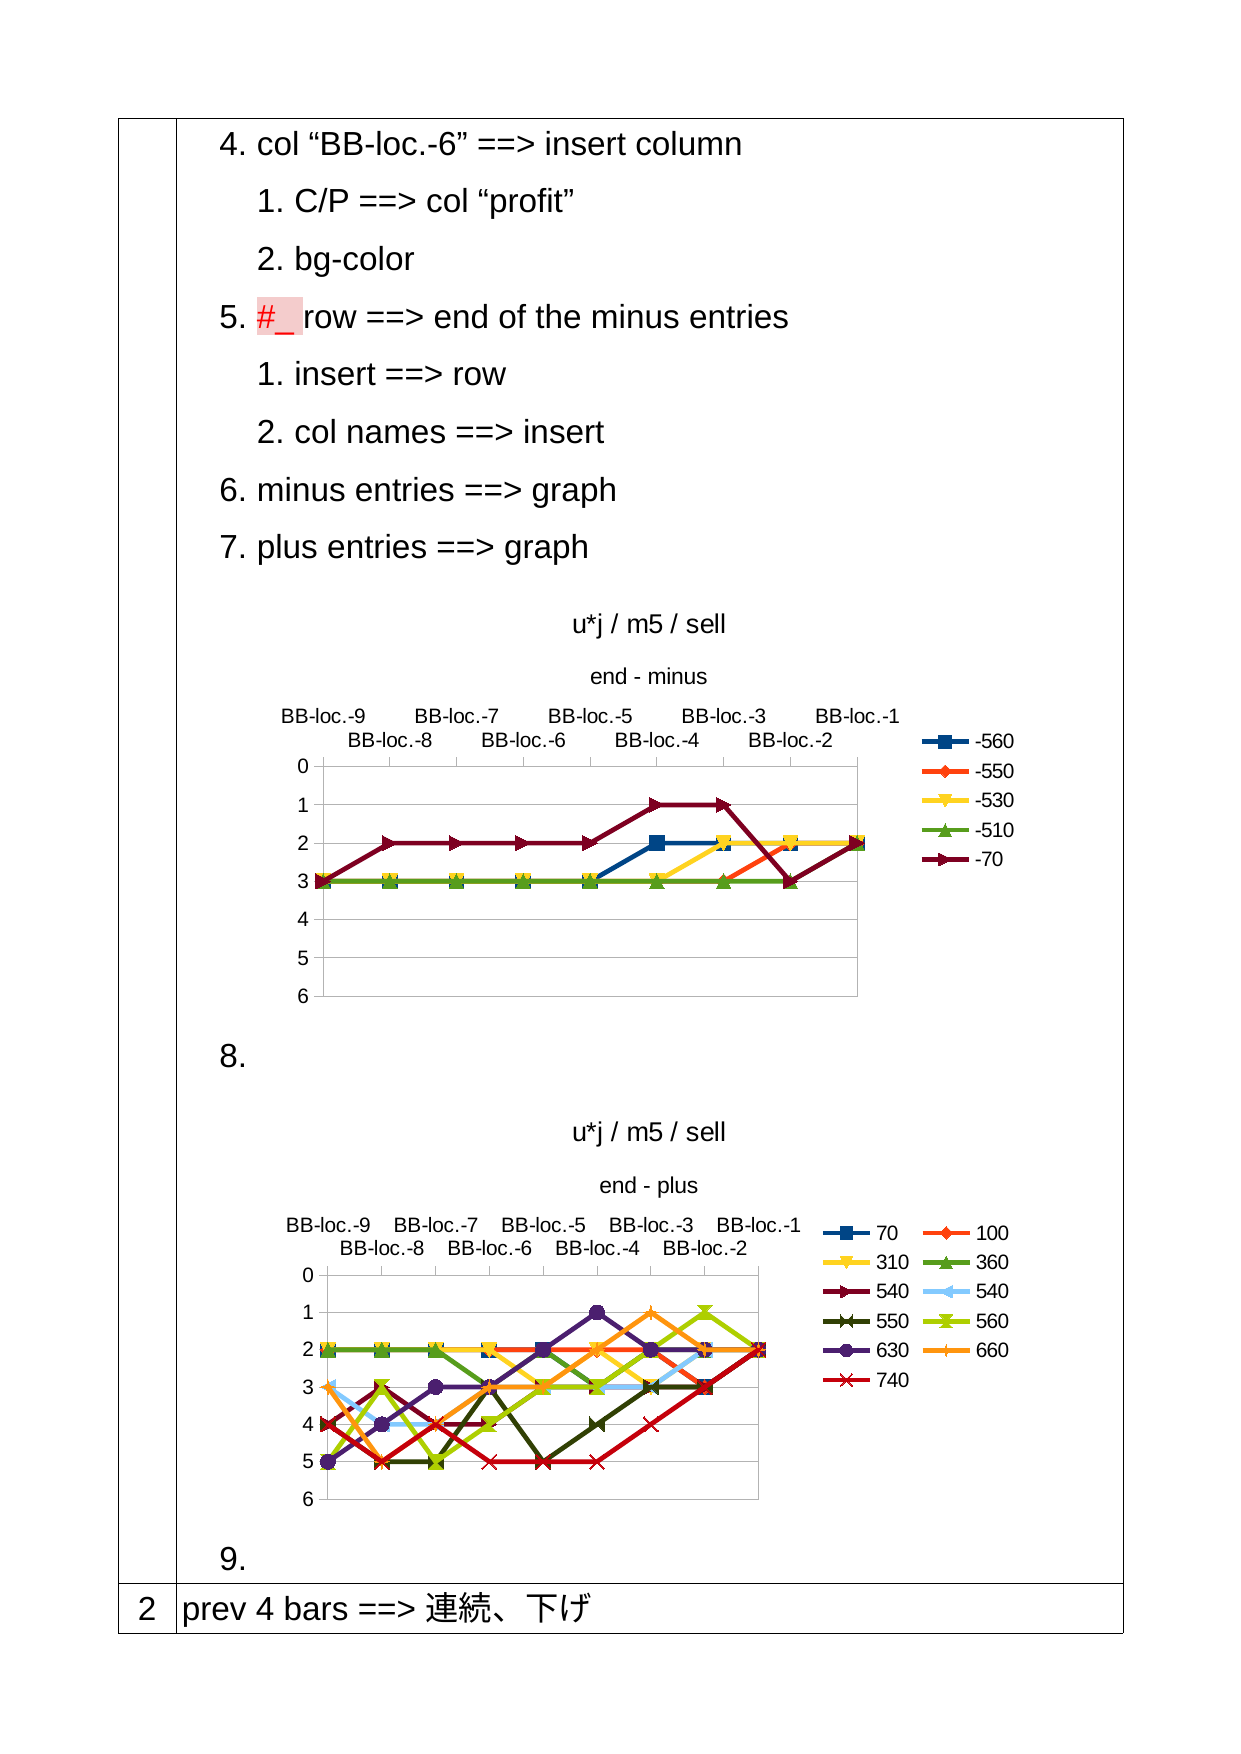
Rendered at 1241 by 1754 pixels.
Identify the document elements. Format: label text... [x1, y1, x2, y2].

table_cell 2 [119, 1584, 176, 1633]
table_cell prev 4 bars ==> 連続、下げ setup : column DM ~ DP ===> 7 bars / 141 ( 5 % ) (plus 3 / minus 4) [177, 1584, 1123, 1633]
table_header BB.2 ==> loss/gain → 5:11 setup : column DH sort data ==> CU > DF target data list ==> C/P to other area in the sheet col “BB-loc.-6” ==> insert column C/P ==> col “profit” bg-color #_ row ==> end of the minus entries insert ==> row col names ==> insert minus entries ==> graph plus entries ==> graph [177, 119, 1123, 1583]
table_header [119, 119, 176, 1583]
